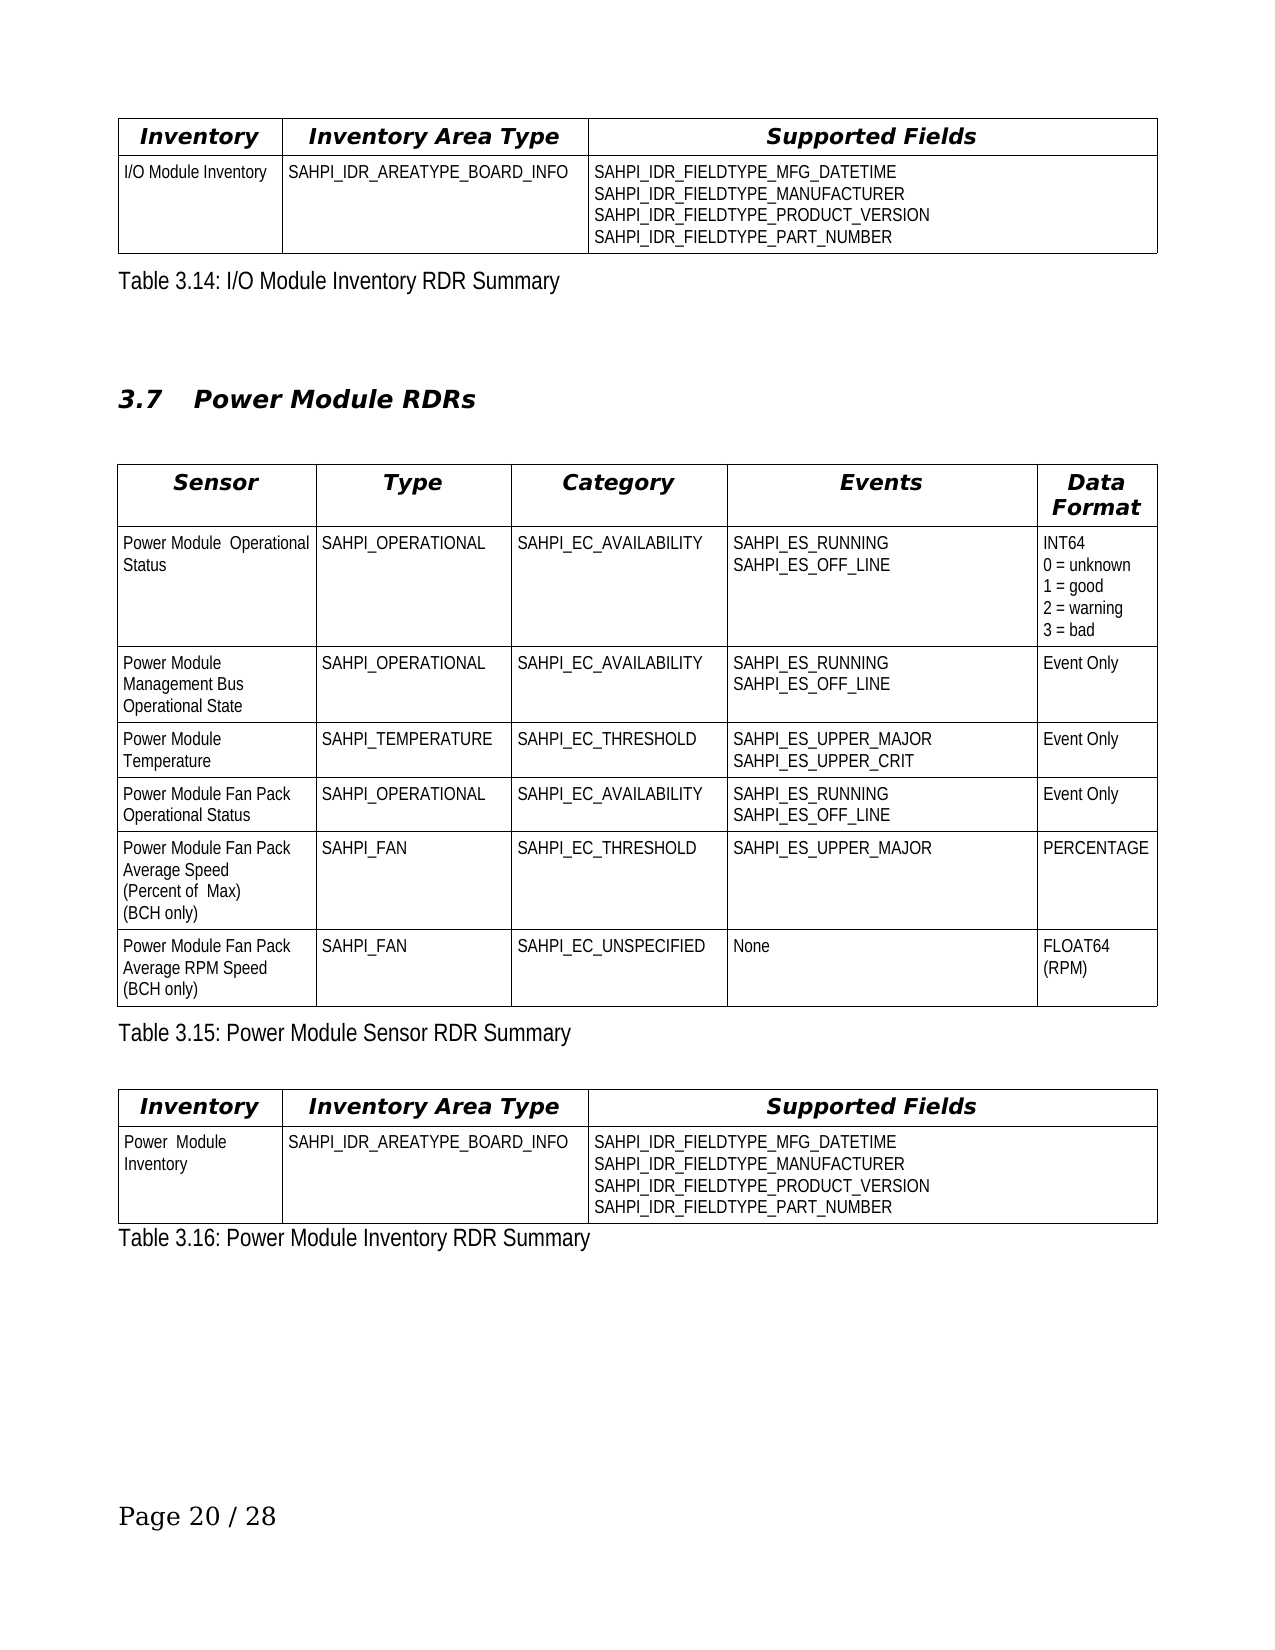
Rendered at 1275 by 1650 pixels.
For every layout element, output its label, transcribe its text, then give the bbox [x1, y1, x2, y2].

table_cell SAHPI_EC_THRESHOLD [512, 723, 727, 777]
table_cell Event Only [1038, 778, 1157, 831]
table_header Inventory Area Type [283, 119, 588, 155]
table_cell SAHPI_ES_UPPER_MAJOR SAHPI_ES_UPPER_CRIT [728, 723, 1037, 777]
table_header Inventory [119, 119, 282, 155]
table_cell SAHPI_FAN [317, 930, 511, 1006]
table_cell Power Module Inventory [119, 1127, 282, 1223]
table_cell SAHPI_TEMPERATURE [317, 723, 511, 777]
text Table 3.15: Power Module Sensor RDR Summary [118, 1018, 1157, 1047]
table_header Data Format [1038, 465, 1157, 526]
table_cell SAHPI_ES_RUNNING SAHPI_ES_OFF_LINE [728, 527, 1037, 646]
table_cell FLOAT64 (RPM) [1038, 930, 1157, 1006]
table_cell Power Module Fan Pack Operational Status [118, 778, 316, 831]
text Table 3.14: I/O Module Inventory RDR Summary [118, 266, 1157, 294]
table_cell Event Only [1038, 723, 1157, 777]
table_cell SAHPI_IDR_AREATYPE_BOARD_INFO [283, 156, 588, 253]
table_header Inventory Area Type [283, 1090, 588, 1126]
table_header Category [512, 465, 727, 526]
table_cell SAHPI_EC_AVAILABILITY [512, 647, 727, 722]
table_cell None [728, 930, 1037, 1006]
table_cell Power Module Management Bus Operational State [118, 647, 316, 722]
table_cell I/O Module Inventory [119, 156, 282, 253]
table_cell SAHPI_ES_RUNNING SAHPI_ES_OFF_LINE [728, 647, 1037, 722]
table_header Supported Fields [589, 1090, 1157, 1126]
table_cell SAHPI_IDR_AREATYPE_BOARD_INFO [283, 1127, 588, 1223]
table_cell PERCENTAGE [1038, 832, 1157, 929]
table_header Supported Fields [589, 119, 1157, 155]
table_cell SAHPI_OPERATIONAL [317, 778, 511, 831]
table_cell SAHPI_EC_AVAILABILITY [512, 778, 727, 831]
text Table 3.16: Power Module Inventory RDR Summary [118, 1224, 1157, 1252]
table_cell Power Module Fan Pack Average Speed (Percent of Max) (BCH only) [118, 832, 316, 929]
subtitle Power Module RDRs [118, 385, 1157, 414]
table_header Inventory [119, 1090, 282, 1126]
table_cell Power Module Fan Pack Average RPM Speed (BCH only) [118, 930, 316, 1006]
table_cell Event Only [1038, 647, 1157, 722]
table_cell SAHPI_ES_RUNNING SAHPI_ES_OFF_LINE [728, 778, 1037, 831]
table_cell INT64 0 = unknown 1 = good 2 = warning 3 = bad [1038, 527, 1157, 646]
table_cell SAHPI_FAN [317, 832, 511, 929]
table_cell SAHPI_EC_AVAILABILITY [512, 527, 727, 646]
table_cell Power Module Operational Status [118, 527, 316, 646]
table_header Events [728, 465, 1037, 526]
table_cell SAHPI_OPERATIONAL [317, 527, 511, 646]
table_cell SAHPI_IDR_FIELDTYPE_MFG_DATETIME SAHPI_IDR_FIELDTYPE_MANUFACTURER SAHPI_IDR_FIELDTYPE_PRODUCT_VERSION SAHPI_IDR_FIELDTYPE_PART_NUMBER [589, 156, 1157, 253]
table_cell Power Module Temperature [118, 723, 316, 777]
table_header Sensor [118, 465, 316, 526]
table_cell SAHPI_EC_UNSPECIFIED [512, 930, 727, 1006]
table_cell SAHPI_OPERATIONAL [317, 647, 511, 722]
table_cell SAHPI_EC_THRESHOLD [512, 832, 727, 929]
table_cell SAHPI_ES_UPPER_MAJOR [728, 832, 1037, 929]
table_header Type [317, 465, 511, 526]
table_cell SAHPI_IDR_FIELDTYPE_MFG_DATETIME SAHPI_IDR_FIELDTYPE_MANUFACTURER SAHPI_IDR_FIELDTYPE_PRODUCT_VERSION SAHPI_IDR_FIELDTYPE_PART_NUMBER [589, 1127, 1157, 1223]
